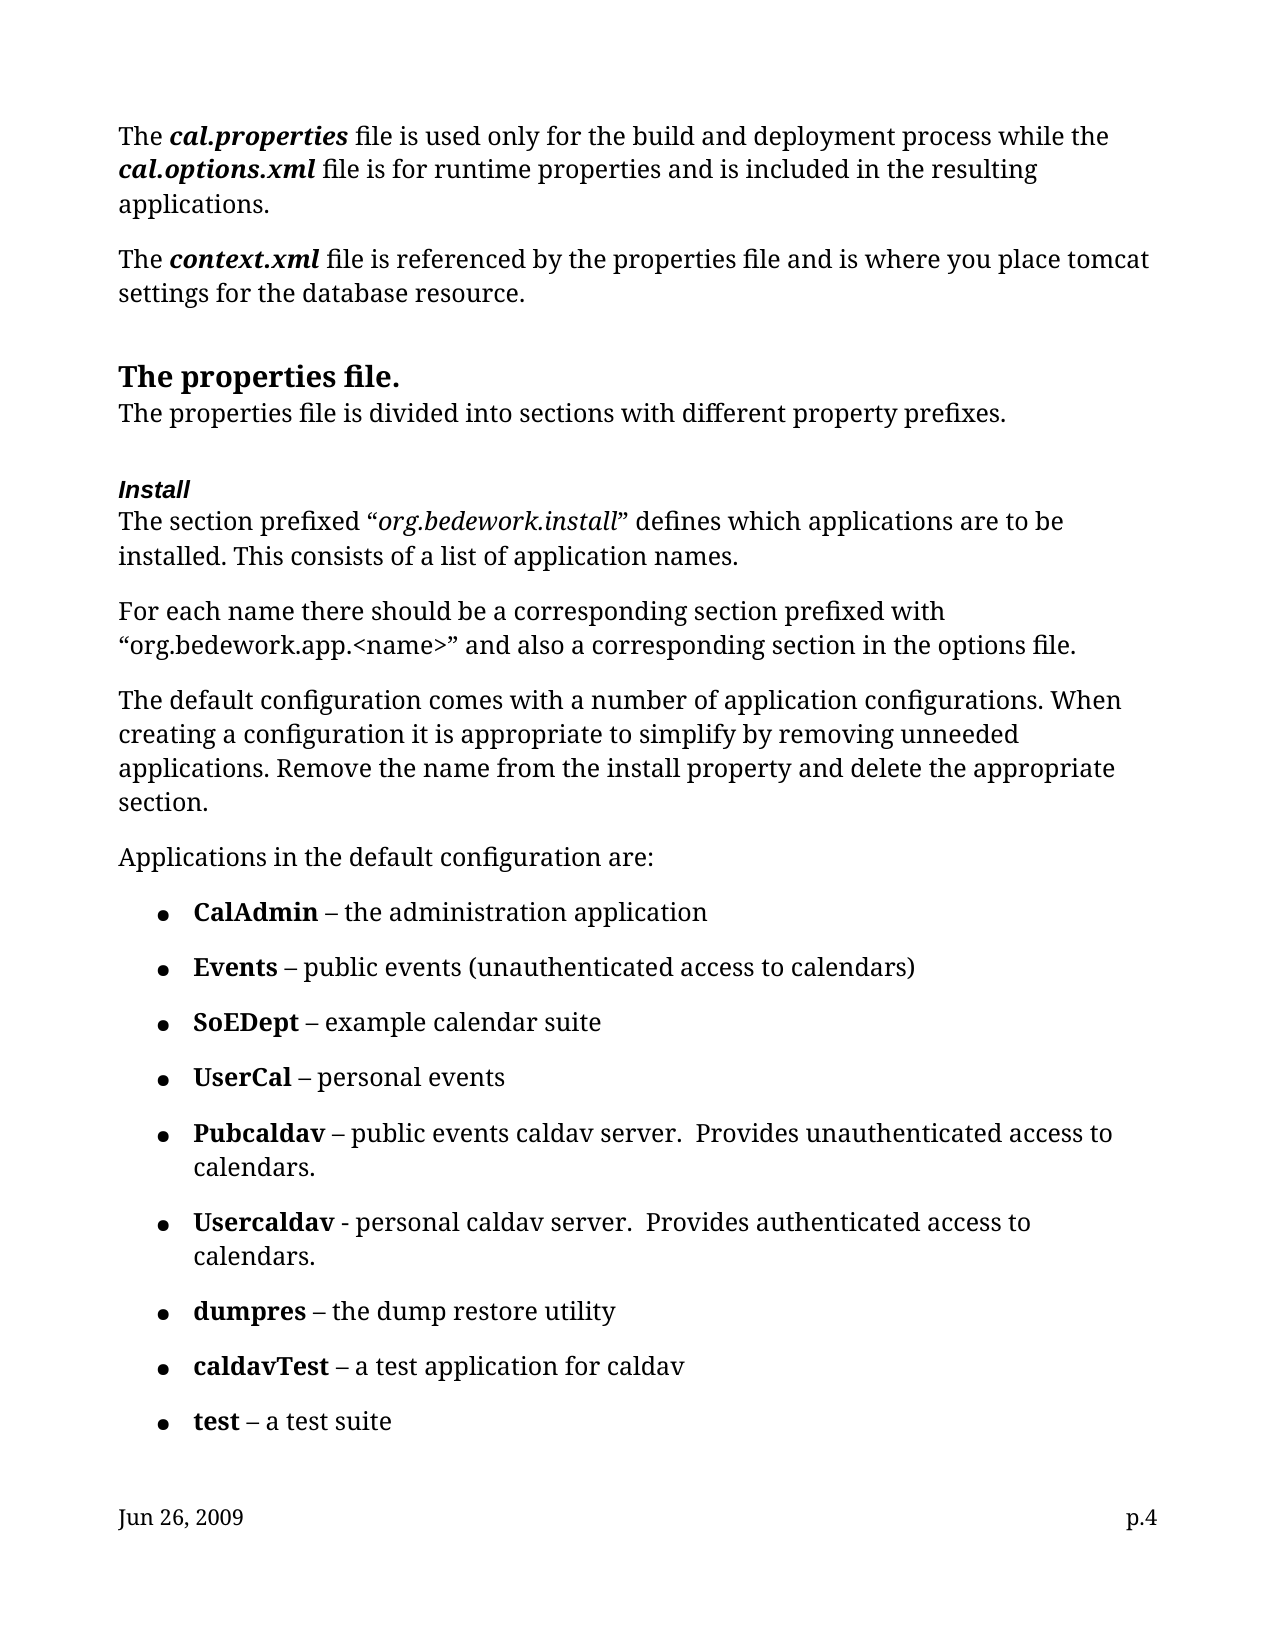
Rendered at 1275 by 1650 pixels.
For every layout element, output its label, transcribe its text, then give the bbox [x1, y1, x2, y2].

text Applications in the default configuration are: [118, 840, 1157, 874]
list dumpres – the dump restore utility [156, 1293, 1157, 1328]
subtitle The properties file. [118, 356, 1157, 396]
list UserCal – personal events [156, 1060, 1157, 1094]
text The context.xml file is referenced by the properties file and is where you place tomcat settings for the database resource. [118, 241, 1157, 309]
text The properties file is divided into sections with different property prefixes. [118, 396, 1157, 430]
list Usercaldav - personal caldav server. Provides authenticated access to calendars. [156, 1204, 1157, 1272]
text The cal.properties file is used only for the build and deployment process while the cal.options.xml file is for runtime properties and is included in the resulting applications. [118, 118, 1157, 220]
list test – a test suite [156, 1404, 1157, 1438]
list Pubcaldav – public events caldav server. Provides unauthenticated access to calendars. [156, 1115, 1157, 1183]
list SoEDept – example calendar suite [156, 1005, 1157, 1039]
list caldavTest – a test application for caldav [156, 1349, 1157, 1383]
list Events – public events (unauthenticated access to calendars) [156, 950, 1157, 984]
text The default configuration comes with a number of application configurations. When creating a configuration it is appropriate to simplify by removing unneeded applications. Remove the name from the install property and delete the appropriate section. [118, 682, 1157, 819]
list CalAdmin – the administration application [156, 895, 1157, 929]
text For each name there should be a corresponding section prefixed with “org.bedework.app.<name>” and also a corresponding section in the options file. [118, 593, 1157, 661]
subtitle Install [118, 476, 1157, 504]
text The section prefixed “org.bedework.install” defines which applications are to be installed. This consists of a list of application names. [118, 504, 1157, 572]
